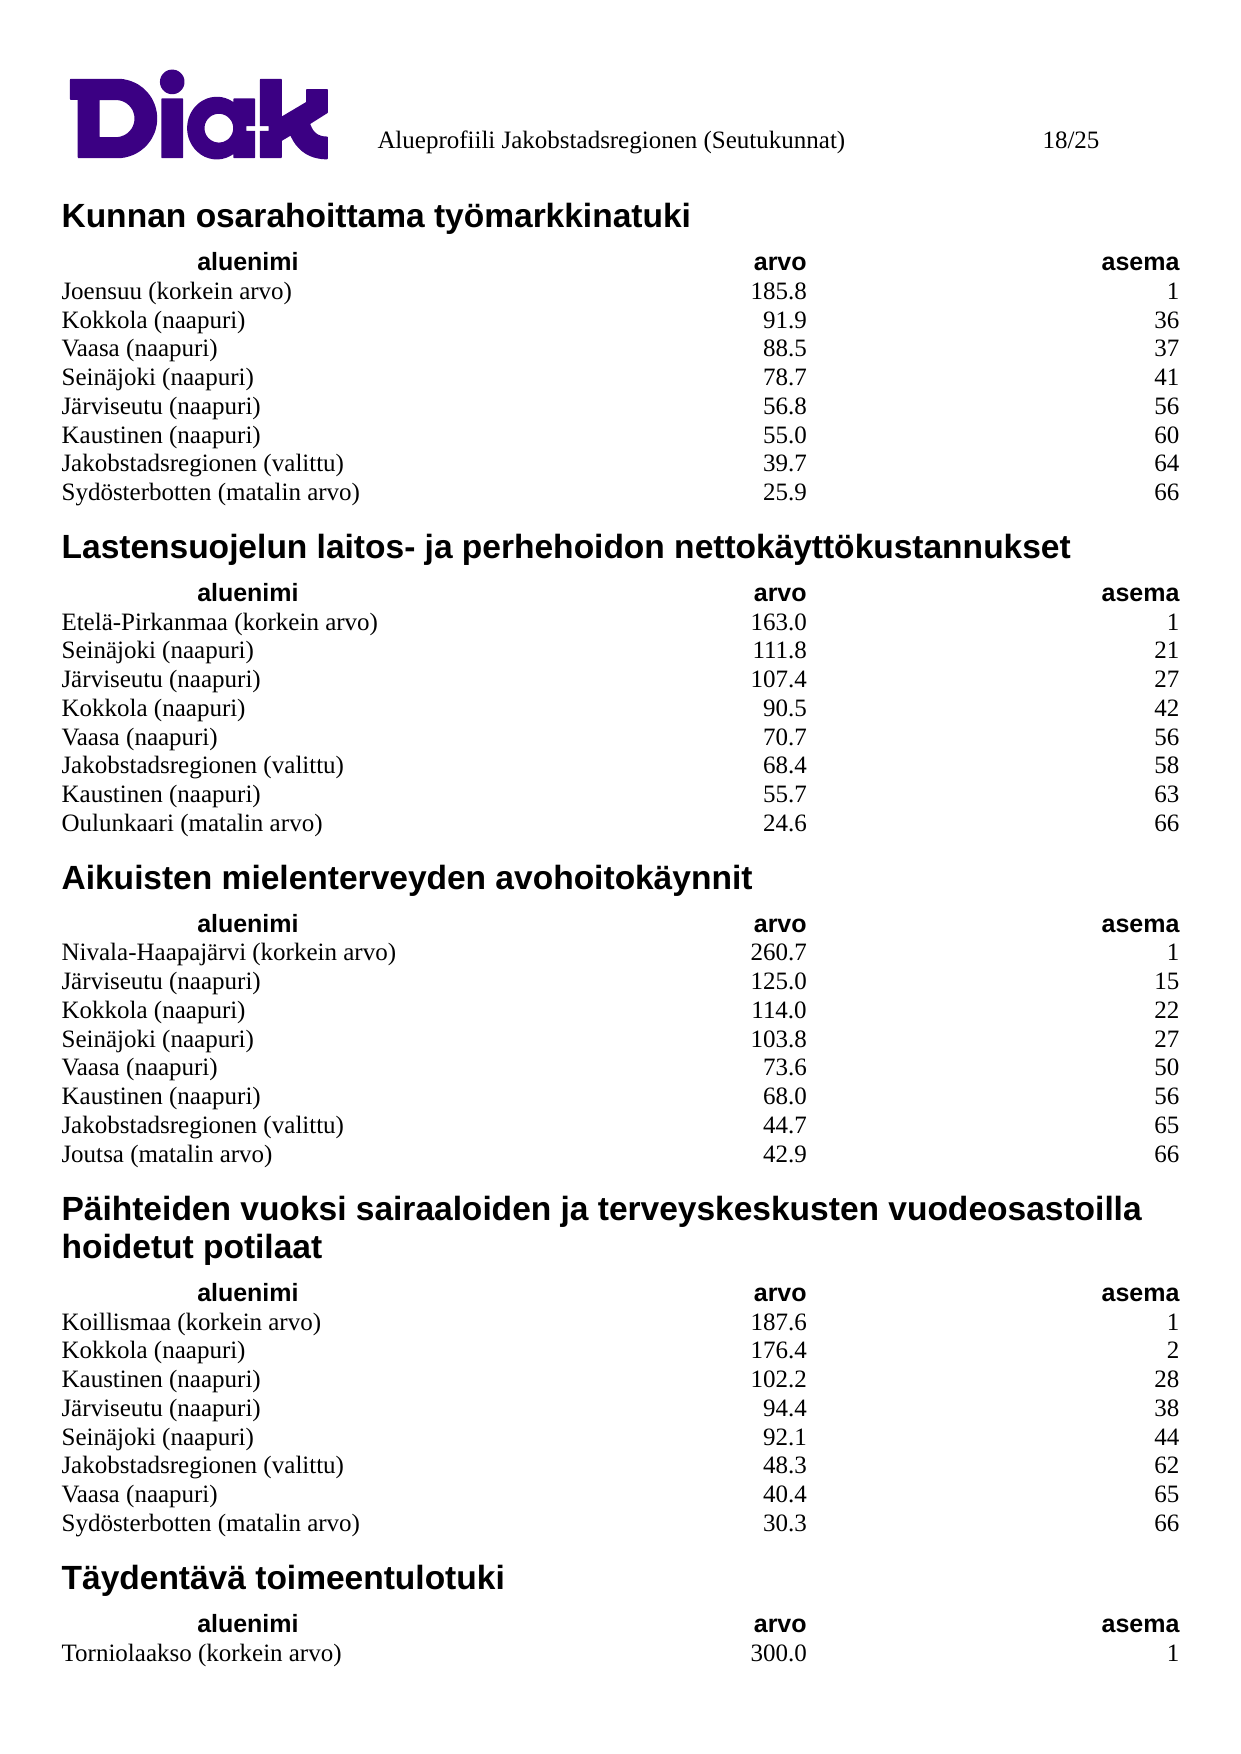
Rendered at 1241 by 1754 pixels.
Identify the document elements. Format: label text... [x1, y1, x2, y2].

table_cell Järviseutu (naapuri) [61, 664, 434, 693]
table_cell 66 [806, 1508, 1179, 1537]
table_cell Etelä-Pirkanmaa (korkein arvo) [61, 607, 434, 636]
table_cell Kokkola (naapuri) [61, 693, 434, 722]
table_header aluenimi [61, 1609, 434, 1638]
table_cell 37 [806, 334, 1179, 362]
table_cell 111.8 [434, 636, 806, 664]
table_cell Sydösterbotten (matalin arvo) [61, 1508, 434, 1537]
table_cell Kaustinen (naapuri) [61, 420, 434, 448]
table_cell 65 [806, 1110, 1179, 1139]
table_cell 90.5 [434, 693, 806, 722]
table_cell 64 [806, 449, 1179, 477]
table_cell 50 [806, 1053, 1179, 1081]
table_cell 48.3 [434, 1451, 806, 1479]
table_cell Nivala-Haapajärvi (korkein arvo) [61, 938, 434, 966]
table_cell 36 [806, 305, 1179, 333]
table_cell 114.0 [434, 995, 806, 1024]
table_cell 55.0 [434, 420, 806, 448]
table_cell 44 [806, 1422, 1179, 1451]
table_header aluenimi [61, 909, 434, 937]
table_cell 44.7 [434, 1110, 806, 1139]
table_cell 78.7 [434, 362, 806, 391]
table_cell Joensuu (korkein arvo) [61, 276, 434, 305]
table_cell Joutsa (matalin arvo) [61, 1139, 434, 1167]
table_cell 15 [806, 966, 1179, 995]
table_cell Seinäjoki (naapuri) [61, 636, 434, 664]
table_cell 25.9 [434, 477, 806, 506]
table_cell 58 [806, 751, 1179, 779]
table_cell 68.0 [434, 1081, 806, 1110]
subtitle Aikuisten mielenterveyden avohoitokäynnit [61, 858, 1179, 896]
table_header arvo [434, 578, 806, 607]
table_cell 55.7 [434, 779, 806, 808]
table_header arvo [434, 909, 806, 937]
table_cell Kokkola (naapuri) [61, 1336, 434, 1364]
table_cell Järviseutu (naapuri) [61, 391, 434, 420]
table_cell 88.5 [434, 334, 806, 362]
table_cell 1 [806, 1307, 1179, 1336]
table_cell 102.2 [434, 1364, 806, 1393]
table_cell Kokkola (naapuri) [61, 995, 434, 1024]
table_cell 56 [806, 1081, 1179, 1110]
table_cell 60 [806, 420, 1179, 448]
table_cell 40.4 [434, 1479, 806, 1508]
subtitle Kunnan osarahoittama työmarkkinatuki [61, 196, 1179, 235]
subtitle Täydentävä toimeentulotuki [61, 1558, 1179, 1596]
table_cell Vaasa (naapuri) [61, 722, 434, 751]
table_cell Kaustinen (naapuri) [61, 779, 434, 808]
table_cell Kokkola (naapuri) [61, 305, 434, 333]
table_cell Torniolaakso (korkein arvo) [61, 1638, 434, 1666]
table_header asema [806, 578, 1179, 607]
table_cell 300.0 [434, 1638, 806, 1666]
table_cell 176.4 [434, 1336, 806, 1364]
table_cell 21 [806, 636, 1179, 664]
table_cell Sydösterbotten (matalin arvo) [61, 477, 434, 506]
table_cell Vaasa (naapuri) [61, 334, 434, 362]
table_cell 66 [806, 808, 1179, 837]
table_cell 91.9 [434, 305, 806, 333]
table_cell Seinäjoki (naapuri) [61, 1024, 434, 1052]
table_cell Koillismaa (korkein arvo) [61, 1307, 434, 1336]
table_cell 56 [806, 722, 1179, 751]
table_header aluenimi [61, 1278, 434, 1307]
table_cell 27 [806, 664, 1179, 693]
table_header arvo [434, 1278, 806, 1307]
table_cell Oulunkaari (matalin arvo) [61, 808, 434, 837]
table_cell 24.6 [434, 808, 806, 837]
table_cell Jakobstadsregionen (valittu) [61, 1451, 434, 1479]
table_cell 30.3 [434, 1508, 806, 1537]
table_cell Järviseutu (naapuri) [61, 966, 434, 995]
table_cell 42 [806, 693, 1179, 722]
table_cell 39.7 [434, 449, 806, 477]
table_cell Kaustinen (naapuri) [61, 1081, 434, 1110]
subtitle Päihteiden vuoksi sairaaloiden ja terveyskeskusten vuodeosastoilla hoidetut potilaat [61, 1188, 1179, 1266]
table_cell Seinäjoki (naapuri) [61, 362, 434, 391]
table_cell Järviseutu (naapuri) [61, 1393, 434, 1422]
table_cell 1 [806, 607, 1179, 636]
table_cell 66 [806, 477, 1179, 506]
table_cell 73.6 [434, 1053, 806, 1081]
table_cell Vaasa (naapuri) [61, 1479, 434, 1508]
table_header arvo [434, 247, 806, 276]
table_cell 260.7 [434, 938, 806, 966]
table_cell Jakobstadsregionen (valittu) [61, 1110, 434, 1139]
table_header asema [806, 909, 1179, 937]
table_cell 68.4 [434, 751, 806, 779]
table_cell 27 [806, 1024, 1179, 1052]
table_cell 38 [806, 1393, 1179, 1422]
table_cell 107.4 [434, 664, 806, 693]
table_cell 28 [806, 1364, 1179, 1393]
table_header aluenimi [61, 247, 434, 276]
table_cell 70.7 [434, 722, 806, 751]
table_cell 163.0 [434, 607, 806, 636]
table_cell 187.6 [434, 1307, 806, 1336]
table_cell 94.4 [434, 1393, 806, 1422]
table_header aluenimi [61, 578, 434, 607]
table_header asema [806, 247, 1179, 276]
table_cell 125.0 [434, 966, 806, 995]
table_cell 65 [806, 1479, 1179, 1508]
table_cell 1 [806, 1638, 1179, 1666]
table_cell 42.9 [434, 1139, 806, 1167]
table_cell Jakobstadsregionen (valittu) [61, 449, 434, 477]
table_cell Jakobstadsregionen (valittu) [61, 751, 434, 779]
table_cell 66 [806, 1139, 1179, 1167]
table_cell 103.8 [434, 1024, 806, 1052]
table_cell Kaustinen (naapuri) [61, 1364, 434, 1393]
table_header asema [806, 1278, 1179, 1307]
table_cell 56 [806, 391, 1179, 420]
table_cell 1 [806, 276, 1179, 305]
table_header asema [806, 1609, 1179, 1638]
table_cell 56.8 [434, 391, 806, 420]
table_cell Vaasa (naapuri) [61, 1053, 434, 1081]
table_cell 2 [806, 1336, 1179, 1364]
table_cell 1 [806, 938, 1179, 966]
table_cell 92.1 [434, 1422, 806, 1451]
table_cell 41 [806, 362, 1179, 391]
table_cell 22 [806, 995, 1179, 1024]
table_cell Seinäjoki (naapuri) [61, 1422, 434, 1451]
table_header arvo [434, 1609, 806, 1638]
subtitle Lastensuojelun laitos- ja perhehoidon nettokäyttökustannukset [61, 527, 1179, 566]
table_cell 185.8 [434, 276, 806, 305]
table_cell 62 [806, 1451, 1179, 1479]
table_cell 63 [806, 779, 1179, 808]
